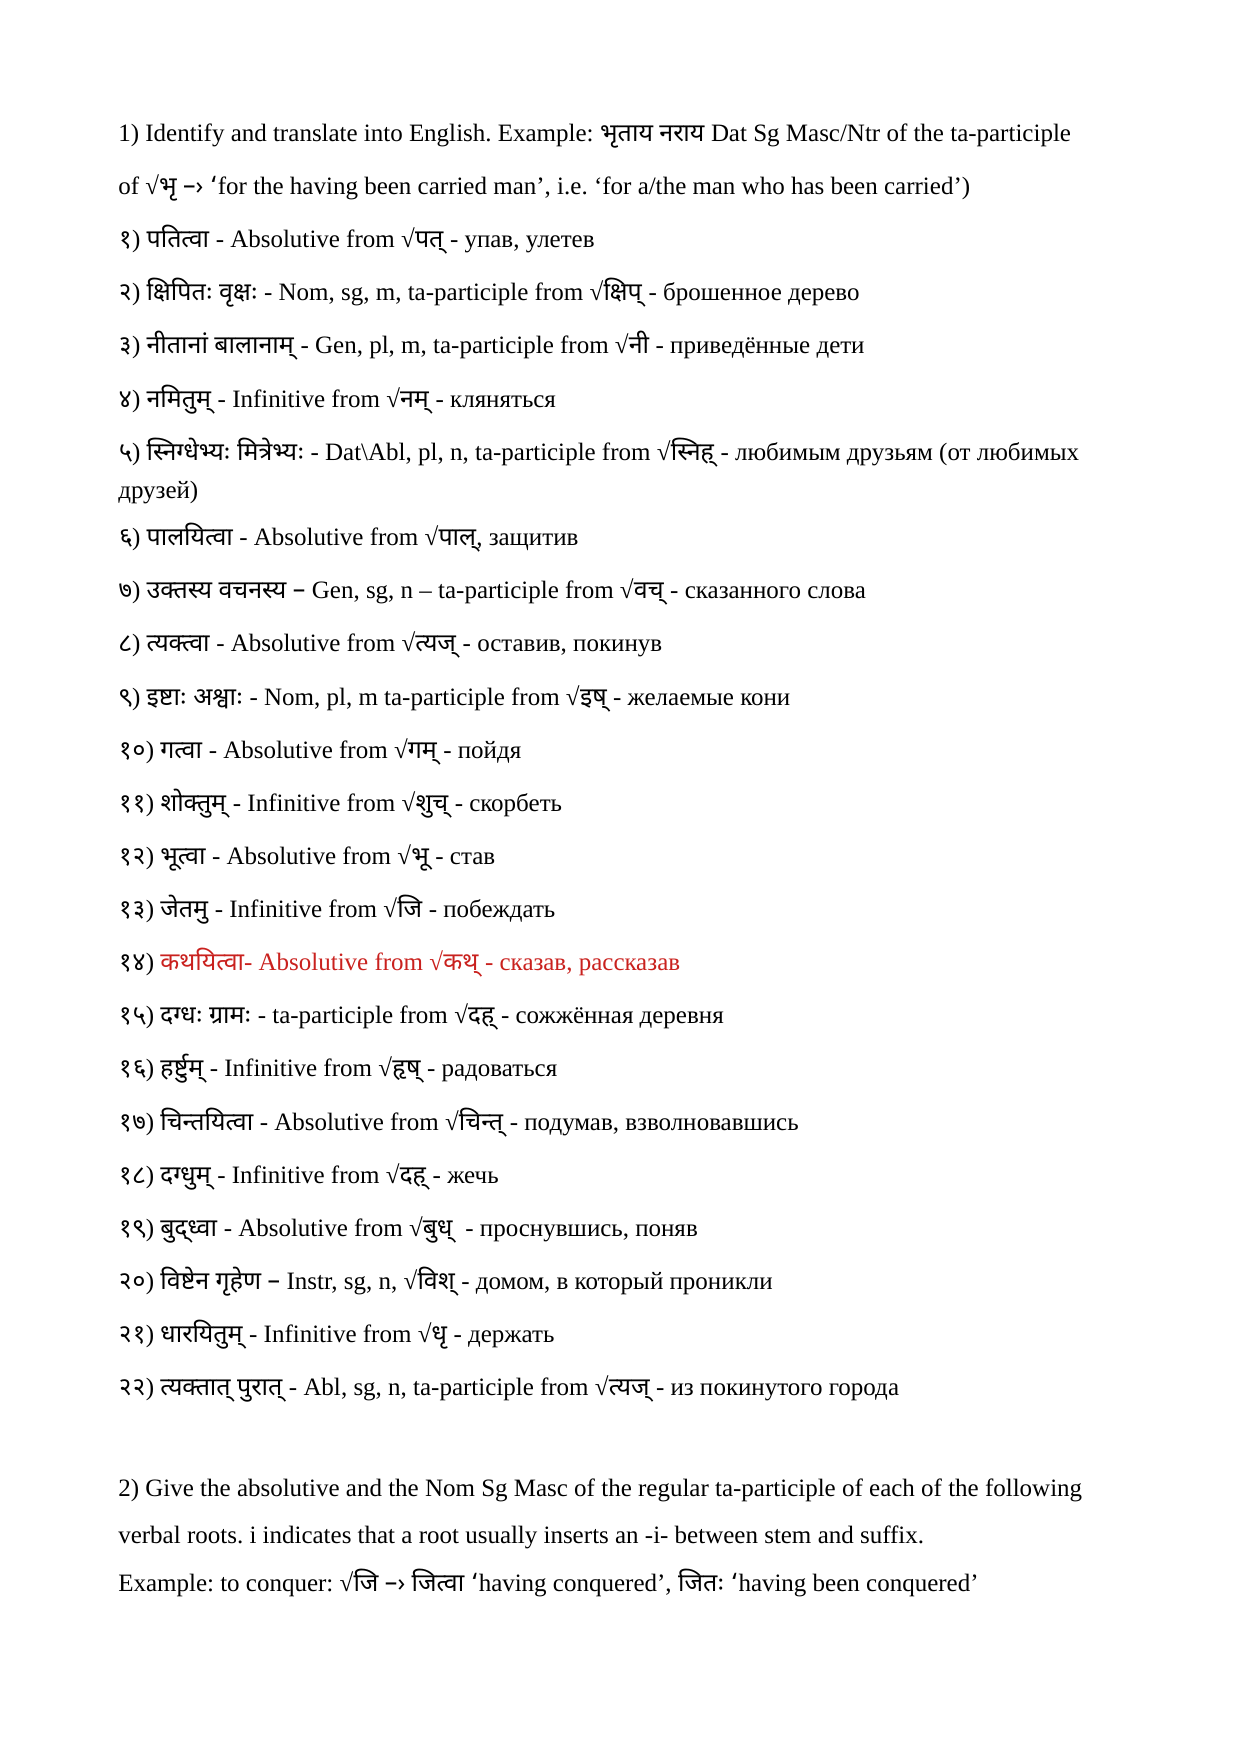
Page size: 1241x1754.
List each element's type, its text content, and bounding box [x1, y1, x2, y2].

text verbal roots. i indicates that a root usually inserts an -i- between stem and suffix. [118, 1521, 1122, 1549]
text 1) Identify and translate into English. Example: भृताय नराय Dat Sg Masc/Ntr of the ta-participle [118, 118, 1122, 152]
text 2) Give the absolutive and the Nom Sg Masc of the regular ta-participle of each of the following [118, 1473, 1122, 1502]
text ४) नमितुम् - Infinitive from √नम् - кляняться [118, 384, 1122, 417]
text १९) बुद्ध्वा - Absolutive from √बुध् - проснувшись, поняв [118, 1213, 1122, 1246]
text ३) नीतानां बालानाम् - Gen, pl, m, ta-participle from √नी - приведённые дети [118, 331, 1122, 364]
text ५) स्निग्धेभ्यः मित्रेभ्यः - Dat\Abl, pl, n, ta-participle from √स्निह् - любимым друзьям (от любимых друзей) [118, 437, 1122, 503]
text १४) कथयित्वा- Absolutive from √कथ् - сказав, рассказав [118, 947, 1122, 981]
text २१) धारयितुम् - Infinitive from √धृ - держать [118, 1319, 1122, 1353]
text १०) गत्वा - Absolutive from √गम् - пойдя [118, 735, 1122, 768]
text ६) पालयित्वा - Absolutive from √पाल्, защитив [118, 522, 1122, 556]
text ९) इष्टाः अश्वाः - Nom, pl, m ta-participle from √इष् - желаемые кони [118, 682, 1122, 715]
text Example: to conquer: √जि –› जित्वा ‘having conquered’, जितः ‘having been conquered’ [118, 1568, 1122, 1602]
text १७) चिन्तयित्वा - Absolutive from √चिन्त् - подумав, взволновавшись [118, 1107, 1122, 1140]
text १) पतित्वा - Absolutive from √पत् - упав, улетев [118, 224, 1122, 258]
text ११) शोक्तुम् - Infinitive from √शुच् - скорбеть [118, 788, 1122, 821]
text १५) दग्धः ग्रामः - ta-participle from √दह् - сожжённая деревня [118, 1000, 1122, 1034]
text ८) त्यक्त्वा - Absolutive from √त्यज् - оставив, покинув [118, 628, 1122, 662]
text १३) जेतमु - Infinitive from √जि - побеждать [118, 894, 1122, 928]
text २२) त्यक्तात् पुरात् - Abl, sg, n, ta-participle from √त्यज् - из покинутого города [118, 1372, 1122, 1406]
text ७) उक्तस्य वचनस्य – Gen, sg, n – ta-participle from √वच् - сказанного слова [118, 575, 1122, 609]
text २०) विष्टेन गृहेण – Instr, sg, n, √विश् - домом, в который проникли [118, 1266, 1122, 1299]
text २) क्षिपितः वृक्षः - Nom, sg, m, ta-participle from √क्षिप् - брошенное дерево [118, 277, 1122, 311]
text १२) भूत्वा - Absolutive from √भू - став [118, 841, 1122, 874]
text १८) दग्धुम् - Infinitive from √दह् - жечь [118, 1160, 1122, 1193]
text १६) हर्ष्टुम् - Infinitive from √हृष् - радоваться [118, 1053, 1122, 1087]
text of √भृ –› ‘for the having been carried man’, i.e. ‘for a/the man who has been carried’) [118, 171, 1122, 205]
